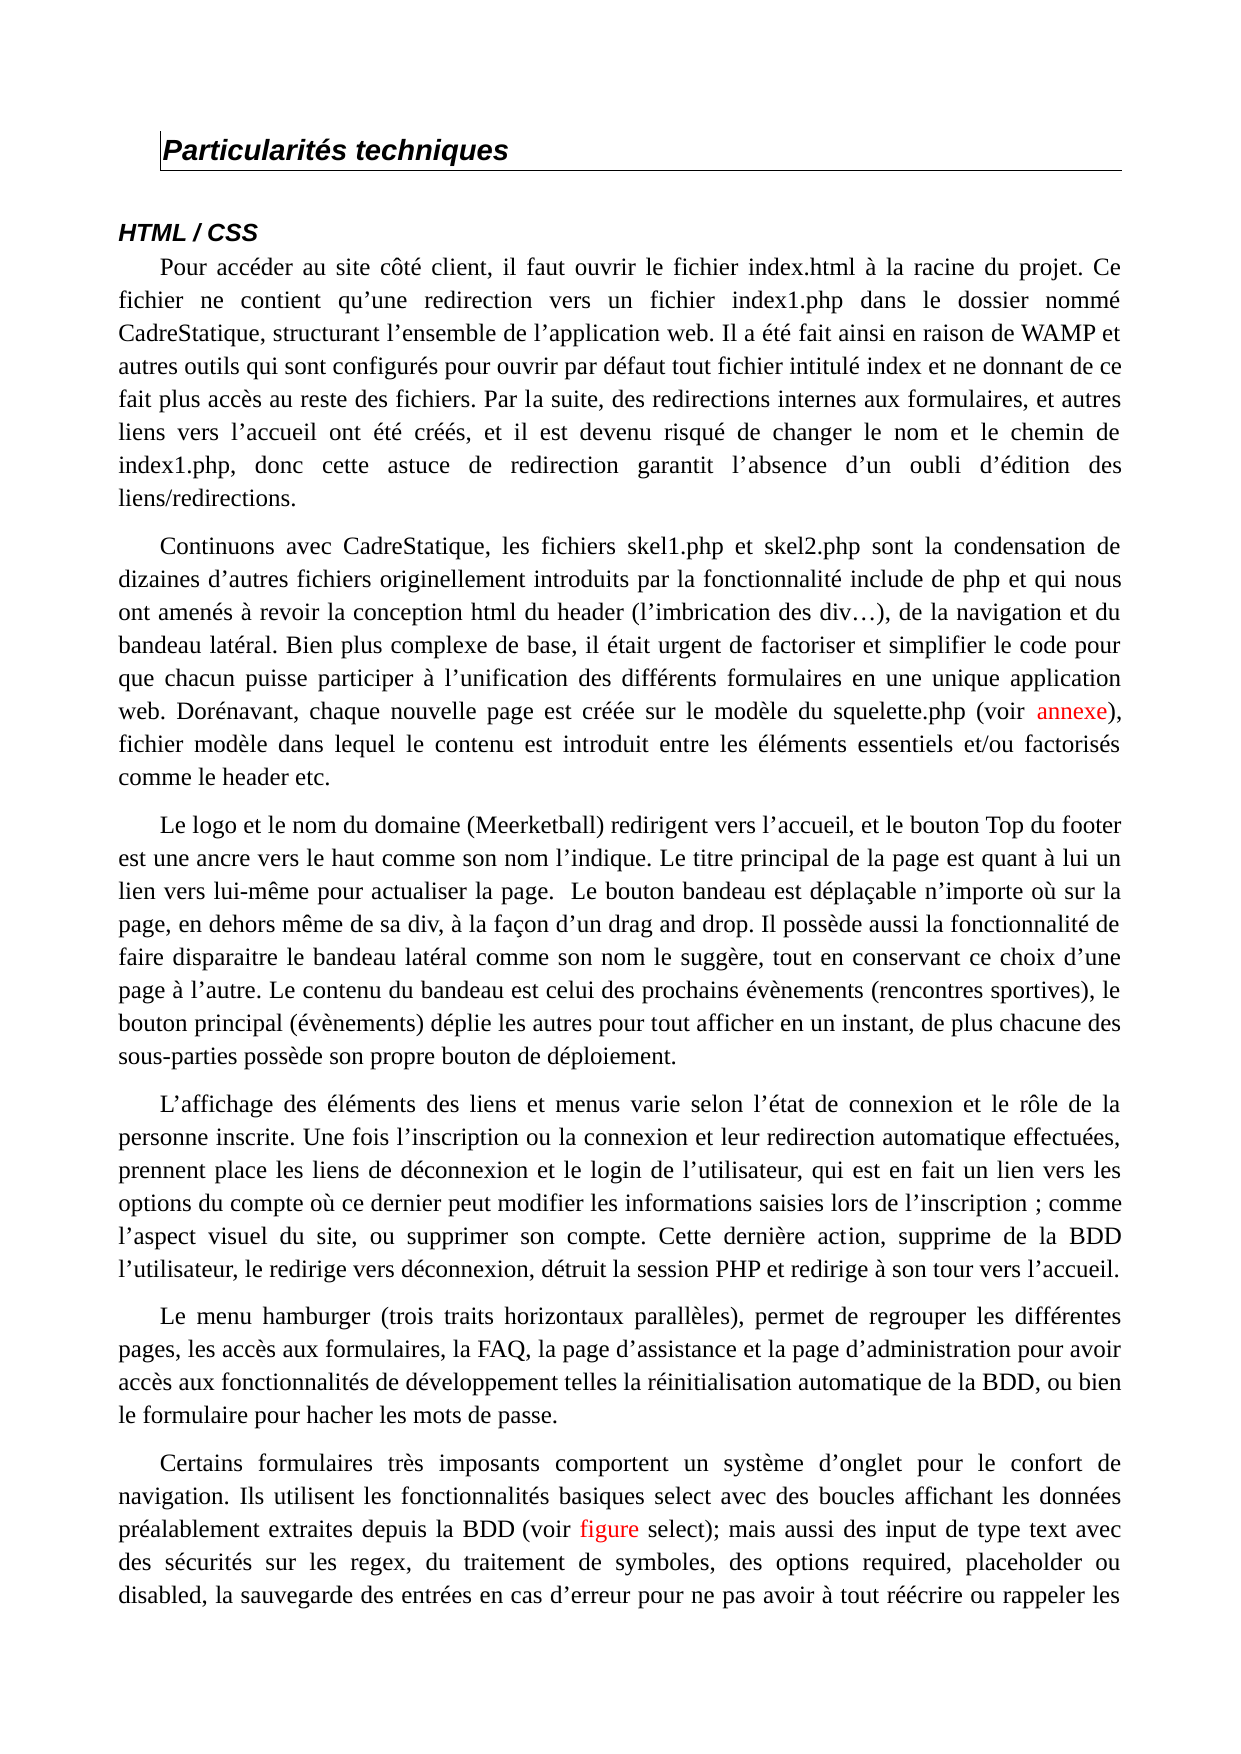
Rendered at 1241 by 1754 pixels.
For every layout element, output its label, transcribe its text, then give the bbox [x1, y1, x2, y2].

text L’affichage des éléments des liens et menus varie selon l’état de connexion et le rôle de la personne inscrite. Une fois l’inscription ou la connexion et leur redirection automatique effectuées, prennent place les liens de déconnexion et le login de l’utilisateur, qui est en fait un lien vers les options du compte où ce dernier peut modifier les informations saisies lors de l’inscription ; comme l’aspect visuel du site, ou supprimer son compte. Cette dernière action, supprime de la BDD l’utilisateur, le redirige vers déconnexion, détruit la session PHP et redirige à son tour vers l’accueil. [118, 1089, 1122, 1282]
subtitle HTML / CSS [118, 218, 1122, 246]
text Continuons avec CadreStatique, les fichiers skel1.php et skel2.php sont la condensation de dizaines d’autres fichiers originellement introduits par la fonctionnalité include de php et qui nous ont amenés à revoir la conception html du header (l’imbrication des div…), de la navigation et du bandeau latéral. Bien plus complexe de base, il était urgent de factoriser et simplifier le code pour que chacun puisse participer à l’unification des différents formulaires en une unique application web. Dorénavant, chaque nouvelle page est créée sur le modèle du squelette.php (voir annexe), fichier modèle dans lequel le contenu est introduit entre les éléments essentiels et/ou factorisés comme le header etc. [118, 531, 1122, 791]
text Le menu hamburger (trois traits horizontaux parallèles), permet de regrouper les différentes pages, les accès aux formulaires, la FAQ, la page d’assistance et la page d’administration pour avoir accès aux fonctionnalités de développement telles la réinitialisation automatique de la BDD, ou bien le formulaire pour hacher les mots de passe. [118, 1301, 1122, 1429]
text Pour accéder au site côté client, il faut ouvrir le fichier index.html à la racine du projet. Ce fichier ne contient qu’une redirection vers un fichier index1.php dans le dossier nommé CadreStatique, structurant l’ensemble de l’application web. Il a été fait ainsi en raison de WAMP et autres outils qui sont configurés pour ouvrir par défaut tout fichier intitulé index et ne donnant de ce fait plus accès au reste des fichiers. Par la suite, des redirections internes aux formulaires, et autres liens vers l’accueil ont été créés, et il est devenu risqué de changer le nom et le chemin de index1.php, donc cette astuce de redirection garantit l’absence d’un oubli d’édition des liens/redirections. [118, 252, 1122, 512]
subtitle Particularités techniques [161, 131, 1122, 170]
text Le logo et le nom du domaine (Meerketball) redirigent vers l’accueil, et le bouton Top du footer est une ancre vers le haut comme son nom l’indique. Le titre principal de la page est quant à lui un lien vers lui-même pour actualiser la page. Le bouton bandeau est déplaçable n’importe où sur la page, en dehors même de sa div, à la façon d’un drag and drop. Il possède aussi la fonctionnalité de faire disparaitre le bandeau latéral comme son nom le suggère, tout en conservant ce choix d’une page à l’autre. Le contenu du bandeau est celui des prochains évènements (rencontres sportives), le bouton principal (évènements) déplie les autres pour tout afficher en un instant, de plus chacune des sous-parties possède son propre bouton de déploiement. [118, 810, 1122, 1070]
text Certains formulaires très imposants comportent un système d’onglet pour le confort de navigation. Ils utilisent les fonctionnalités basiques select avec des boucles affichant les données préalablement extraites depuis la BDD (voir figure select); mais aussi des input de type text avec des sécurités sur les regex, du traitement de symboles, des options required, placeholder ou disabled, la sauvegarde des entrées en cas d’erreur pour ne pas avoir à tout réécrire ou rappeler les [118, 1448, 1122, 1609]
